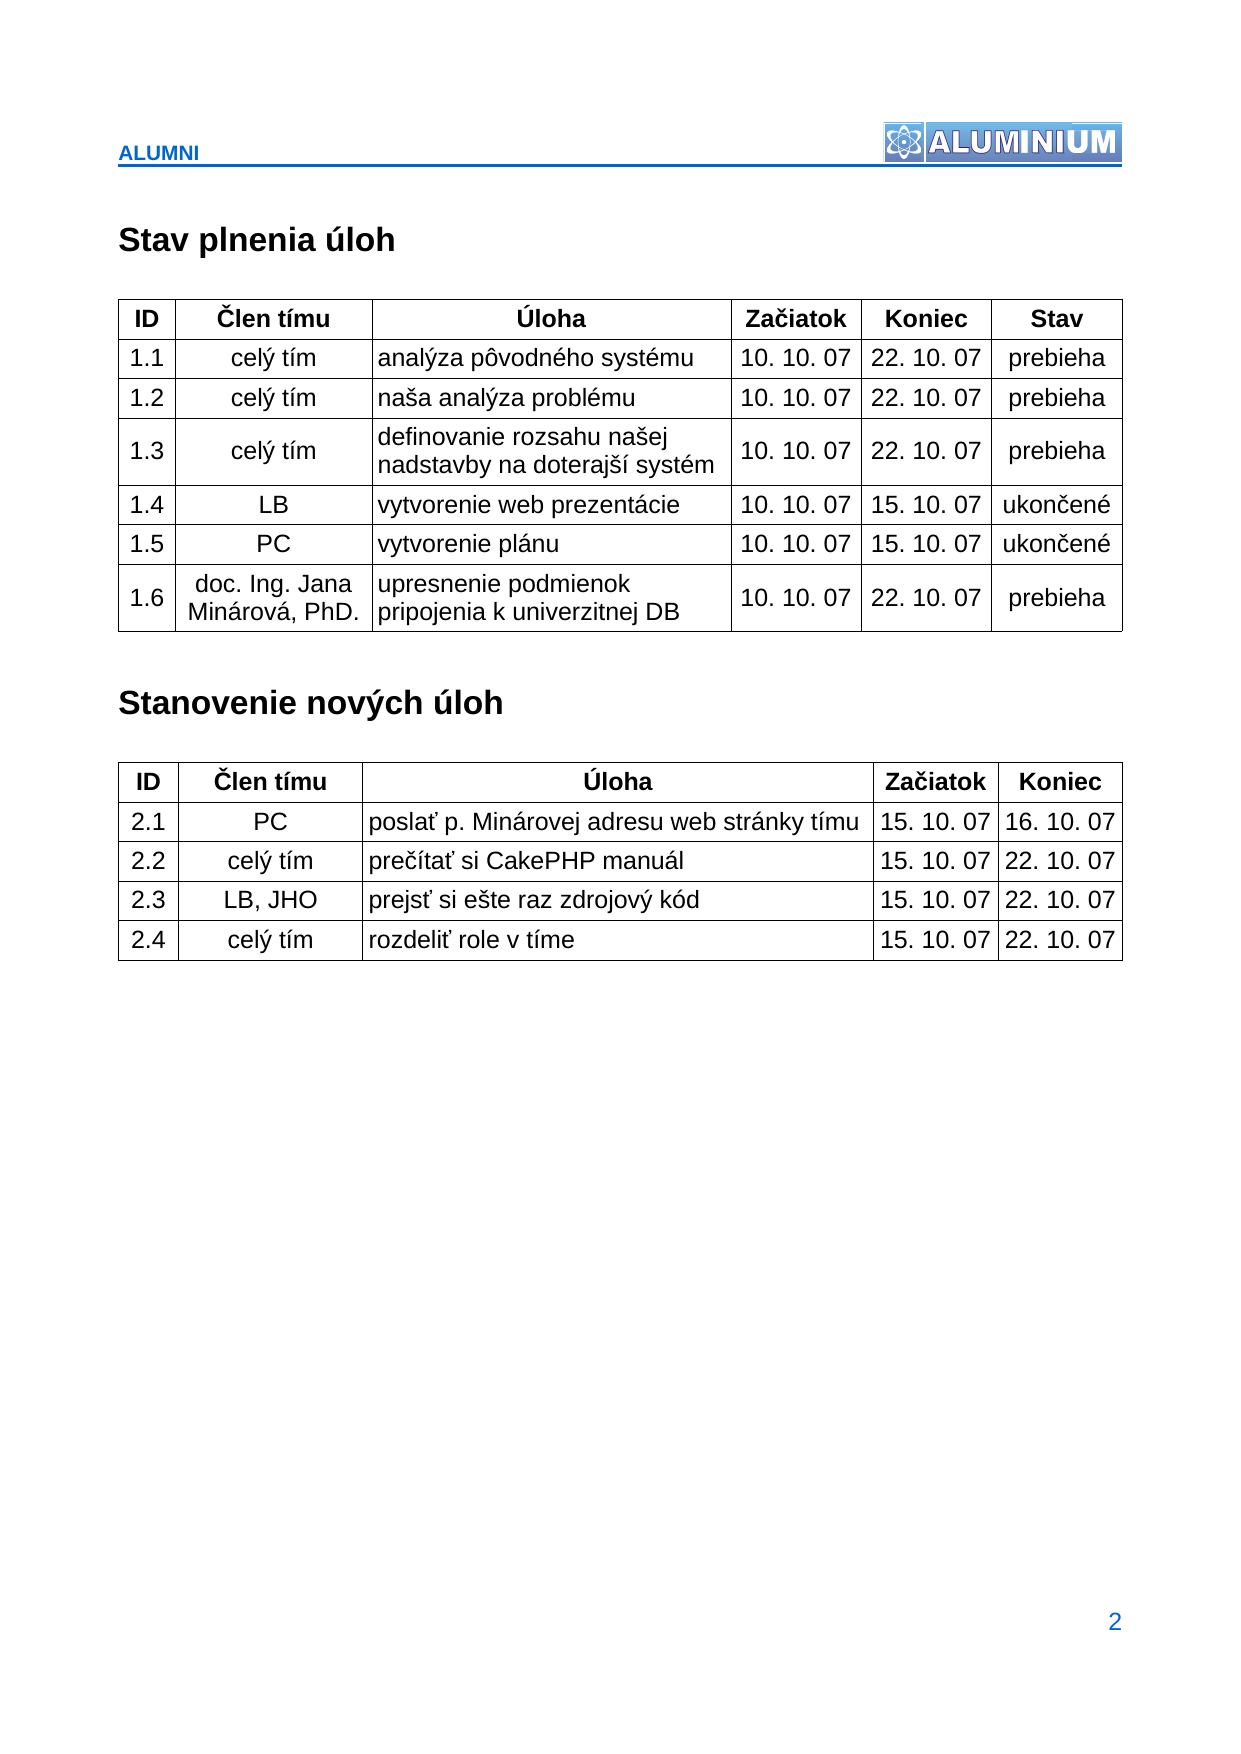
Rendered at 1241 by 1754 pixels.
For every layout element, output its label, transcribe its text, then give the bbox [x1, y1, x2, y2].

table_cell 10. 10. 07 [732, 340, 861, 378]
table_cell 15. 10. 07 [862, 525, 991, 564]
table_cell rozdeliť role v tíme [363, 921, 873, 959]
table_cell 1.1 [119, 340, 175, 378]
table_header ID [119, 300, 175, 338]
table_cell 2.1 [119, 803, 178, 841]
table_cell vytvorenie web prezentácie [373, 486, 731, 524]
table_cell 15. 10. 07 [874, 842, 998, 881]
table_cell PC [176, 525, 372, 564]
table_cell 10. 10. 07 [732, 525, 861, 564]
table_header ID [119, 763, 178, 802]
table_cell LB, JHO [179, 882, 362, 920]
table_cell 2.2 [119, 842, 178, 881]
table_cell doc. Ing. Jana Minárová, PhD. [176, 565, 372, 631]
table_cell analýza pôvodného systému [373, 340, 731, 378]
table_cell 1.4 [119, 486, 175, 524]
table_cell 16. 10. 07 [999, 803, 1122, 841]
table_cell celý tím [176, 340, 372, 378]
table_cell prebieha [992, 340, 1122, 378]
table_cell 22. 10. 07 [862, 419, 991, 485]
table_cell ukončené [992, 525, 1122, 564]
table_cell 22. 10. 07 [999, 882, 1122, 920]
table_header Koniec [999, 763, 1122, 802]
table_cell 22. 10. 07 [999, 842, 1122, 881]
table_cell 2.4 [119, 921, 178, 959]
table_cell PC [179, 803, 362, 841]
table_cell prebieha [992, 419, 1122, 485]
table_cell prečítať si CakePHP manuál [363, 842, 873, 881]
subtitle Stanovenie nových úloh [118, 684, 1122, 722]
table_header Koniec [862, 300, 991, 338]
table_header Člen tímu [179, 763, 362, 802]
table_header Úloha [373, 300, 731, 338]
table_cell 22. 10. 07 [999, 921, 1122, 959]
table_header Člen tímu [176, 300, 372, 338]
table_cell LB [176, 486, 372, 524]
table_cell 10. 10. 07 [732, 486, 861, 524]
table_cell vytvorenie plánu [373, 525, 731, 564]
table_cell 10. 10. 07 [732, 419, 861, 485]
table_cell 1.6 [119, 565, 175, 631]
table_cell 15. 10. 07 [874, 882, 998, 920]
table_cell celý tím [179, 921, 362, 959]
subtitle Stav plnenia úloh [118, 221, 1122, 258]
table_cell 15. 10. 07 [862, 486, 991, 524]
table_header Začiatok [732, 300, 861, 338]
table_cell celý tím [176, 379, 372, 417]
table_cell 22. 10. 07 [862, 379, 991, 417]
table_cell prebieha [992, 379, 1122, 417]
table_cell 1.3 [119, 419, 175, 485]
table_cell 15. 10. 07 [874, 921, 998, 959]
table_cell celý tím [176, 419, 372, 485]
table_cell 15. 10. 07 [874, 803, 998, 841]
table_cell 10. 10. 07 [732, 379, 861, 417]
table_header Úloha [363, 763, 873, 802]
table_cell 2.3 [119, 882, 178, 920]
table_cell 22. 10. 07 [862, 340, 991, 378]
table_cell 1.2 [119, 379, 175, 417]
table_cell ukončené [992, 486, 1122, 524]
table_cell prejsť si ešte raz zdrojový kód [363, 882, 873, 920]
table_cell 22. 10. 07 [862, 565, 991, 631]
table_cell upresnenie podmienok pripojenia k univerzitnej DB [373, 565, 731, 631]
table_header Stav [992, 300, 1122, 338]
table_cell celý tím [179, 842, 362, 881]
table_cell poslať p. Minárovej adresu web stránky tímu [363, 803, 873, 841]
table_cell 10. 10. 07 [732, 565, 861, 631]
table_cell prebieha [992, 565, 1122, 631]
table_cell 1.5 [119, 525, 175, 564]
table_cell definovanie rozsahu našej nadstavby na doterajší systém [373, 419, 731, 485]
table_cell naša analýza problému [373, 379, 731, 417]
table_header Začiatok [874, 763, 998, 802]
